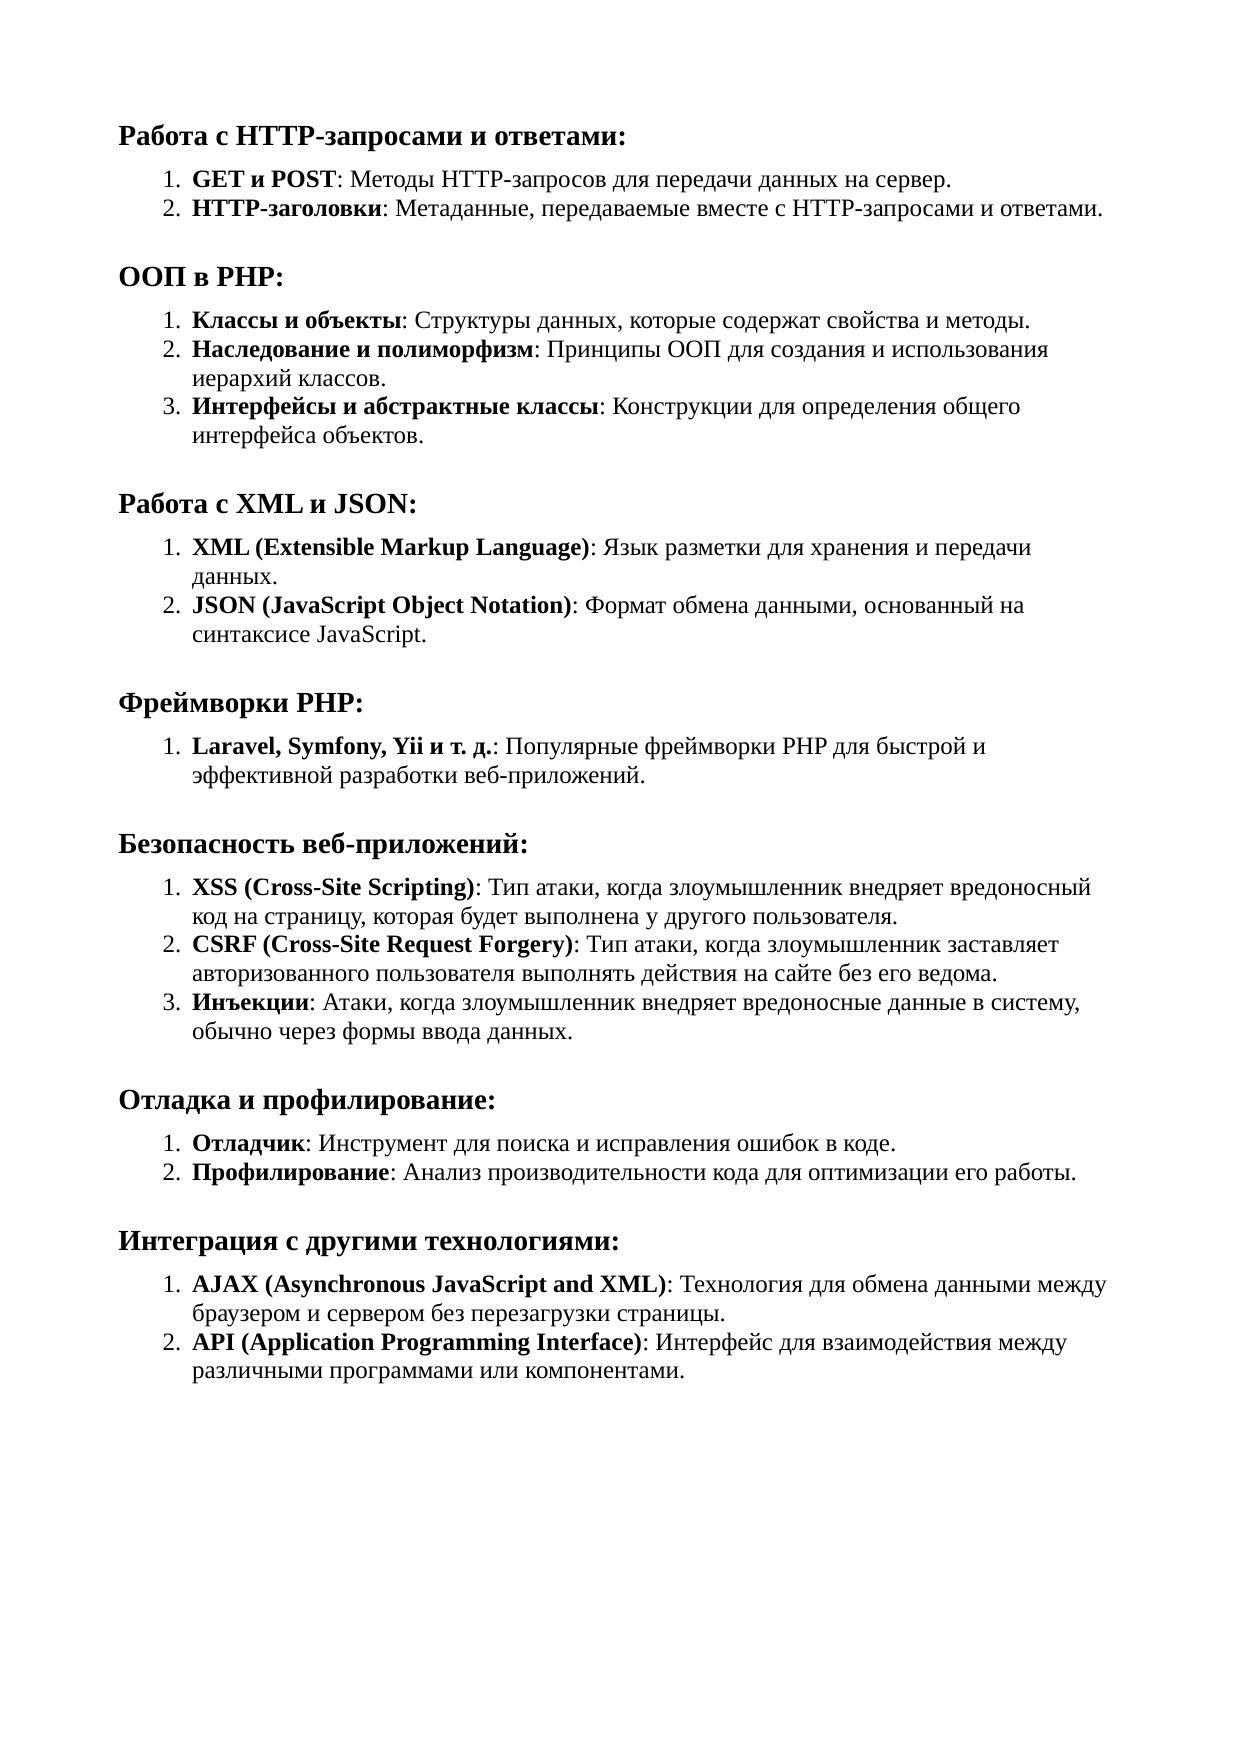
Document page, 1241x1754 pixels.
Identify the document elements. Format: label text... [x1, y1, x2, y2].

list Отладчик: Инструмент для поиска и исправления ошибок в коде. [162, 1128, 1122, 1157]
subtitle Интеграция с другими технологиями: [118, 1223, 1122, 1257]
list HTTP-заголовки: Метаданные, передаваемые вместе с HTTP-запросами и ответами. [162, 193, 1122, 222]
subtitle Безопасность веб-приложений: [118, 826, 1122, 859]
list GET и POST: Методы HTTP-запросов для передачи данных на сервер. [162, 164, 1122, 193]
list Классы и объекты: Структуры данных, которые содержат свойства и методы. [162, 305, 1122, 334]
subtitle Работа с HTTP-запросами и ответами: [118, 118, 1122, 152]
list Профилирование: Анализ производительности кода для оптимизации его работы. [162, 1157, 1122, 1186]
list AJAX (Asynchronous JavaScript and XML): Технология для обмена данными между браузером и сервером без перезагрузки страницы. [162, 1269, 1122, 1327]
list XML (Extensible Markup Language): Язык разметки для хранения и передачи данных. [162, 532, 1122, 590]
subtitle Отладка и профилирование: [118, 1082, 1122, 1116]
list Интерфейсы и абстрактные классы: Конструкции для определения общего интерфейса объектов. [162, 391, 1122, 449]
list XSS (Cross-Site Scripting): Тип атаки, когда злоумышленник внедряет вредоносный код на страницу, которая будет выполнена у другого пользователя. [162, 872, 1122, 929]
list Laravel, Symfony, Yii и т. д.: Популярные фреймворки PHP для быстрой и эффективной разработки веб-приложений. [162, 731, 1122, 788]
list API (Application Programming Interface): Интерфейс для взаимодействия между различными программами или компонентами. [162, 1327, 1122, 1384]
subtitle Работа с XML и JSON: [118, 486, 1122, 520]
list JSON (JavaScript Object Notation): Формат обмена данными, основанный на синтаксисе JavaScript. [162, 590, 1122, 647]
list Инъекции: Атаки, когда злоумышленник внедряет вредоносные данные в систему, обычно через формы ввода данных. [162, 987, 1122, 1044]
subtitle ООП в PHP: [118, 259, 1122, 293]
list Наследование и полиморфизм: Принципы ООП для создания и использования иерархий классов. [162, 334, 1122, 391]
list CSRF (Cross-Site Request Forgery): Тип атаки, когда злоумышленник заставляет авторизованного пользователя выполнять действия на сайте без его ведома. [162, 929, 1122, 987]
subtitle Фреймворки PHP: [118, 685, 1122, 718]
